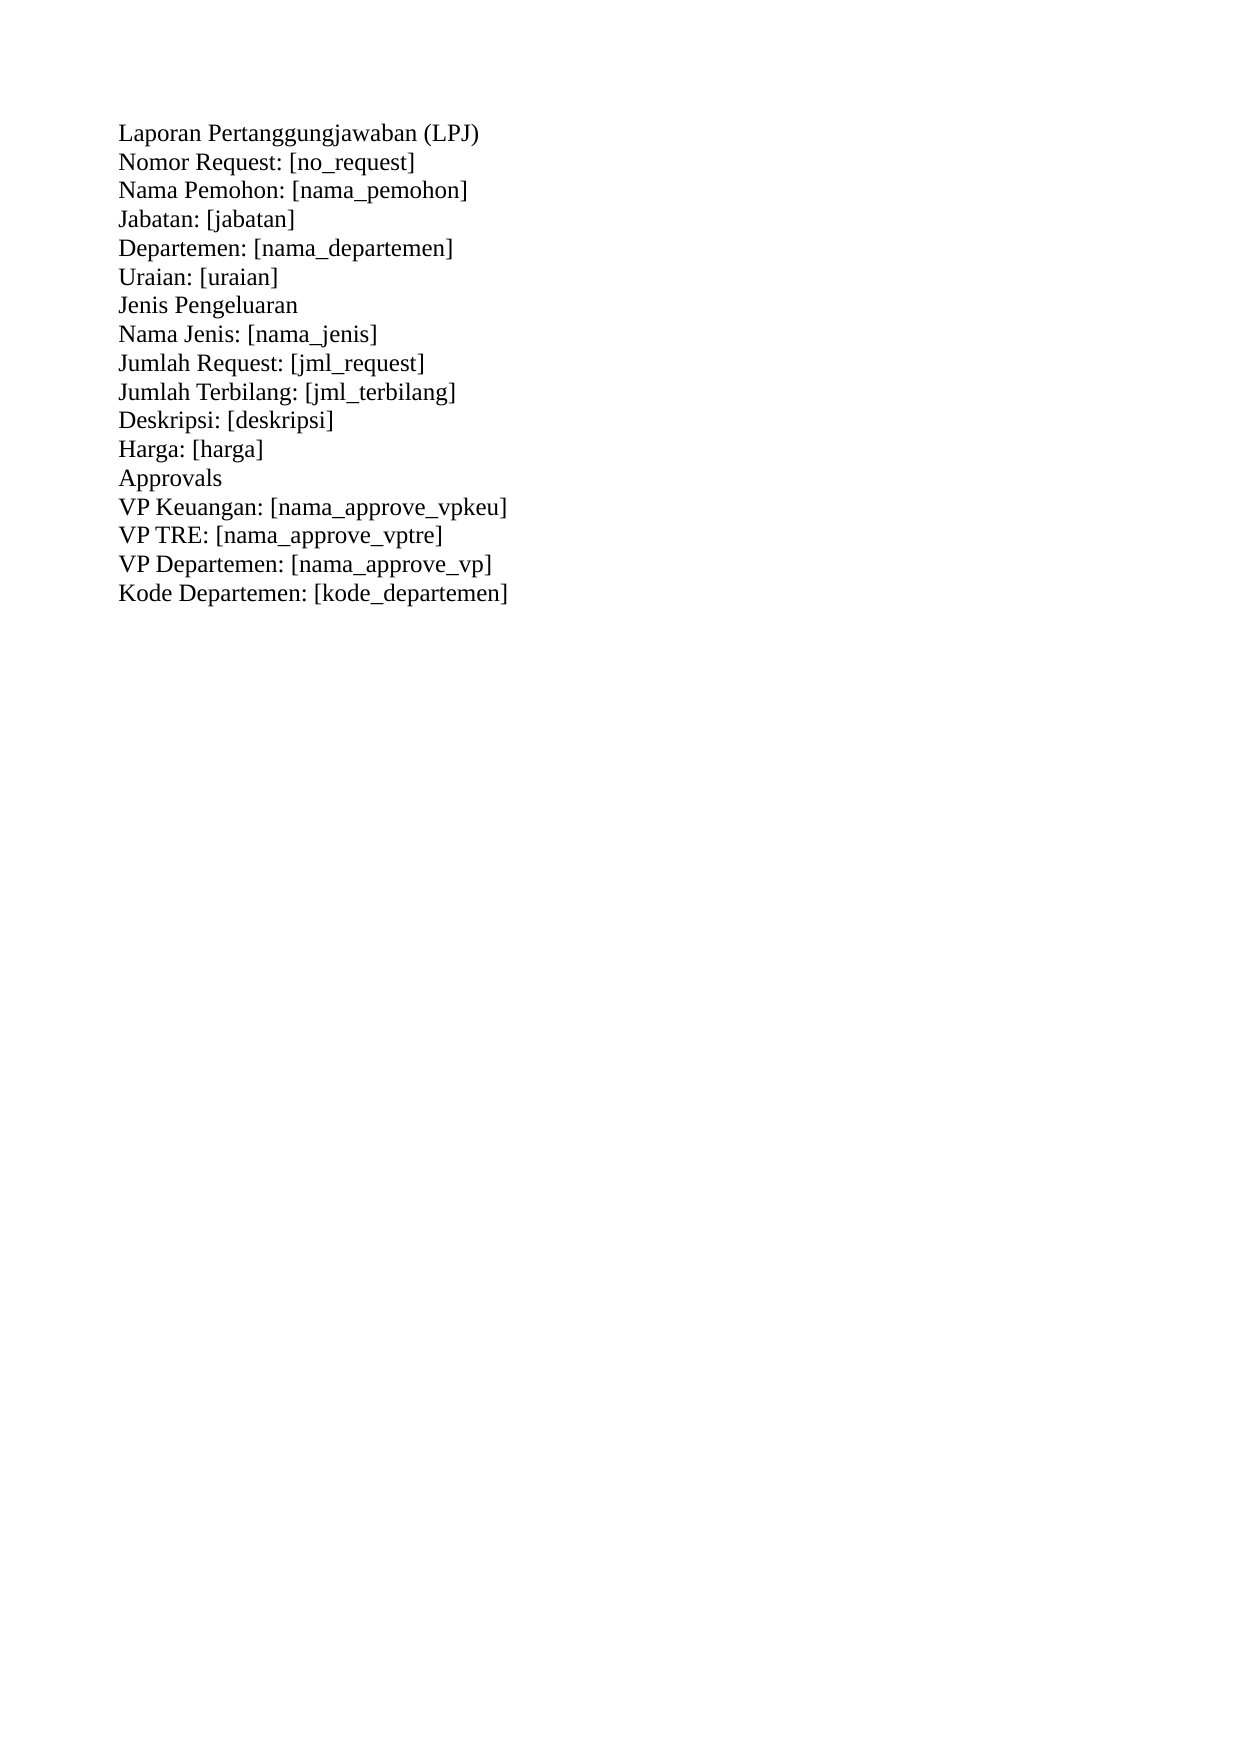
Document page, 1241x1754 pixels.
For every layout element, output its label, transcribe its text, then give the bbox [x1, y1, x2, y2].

text Uraian: [uraian] [118, 262, 1122, 291]
text Jabatan: [jabatan] [118, 204, 1122, 233]
text Jenis Pengeluaran [118, 291, 1122, 319]
text VP Departemen: [nama_approve_vp] [118, 549, 1122, 578]
text Departemen: [nama_departemen] [118, 233, 1122, 262]
text Kode Departemen: [kode_departemen] [118, 578, 1122, 607]
text Nama Jenis: [nama_jenis] [118, 319, 1122, 348]
text Harga: [harga] [118, 434, 1122, 463]
text VP Keuangan: [nama_approve_vpkeu] [118, 492, 1122, 521]
text Laporan Pertanggungjawaban (LPJ) [118, 118, 1122, 147]
text Deskripsi: [deskripsi] [118, 406, 1122, 434]
text Nama Pemohon: [nama_pemohon] [118, 176, 1122, 204]
text Jumlah Terbilang: [jml_terbilang] [118, 377, 1122, 406]
text Jumlah Request: [jml_request] [118, 348, 1122, 377]
text VP TRE: [nama_approve_vptre] [118, 521, 1122, 549]
text Nomor Request: [no_request] [118, 147, 1122, 176]
text Approvals [118, 463, 1122, 492]
